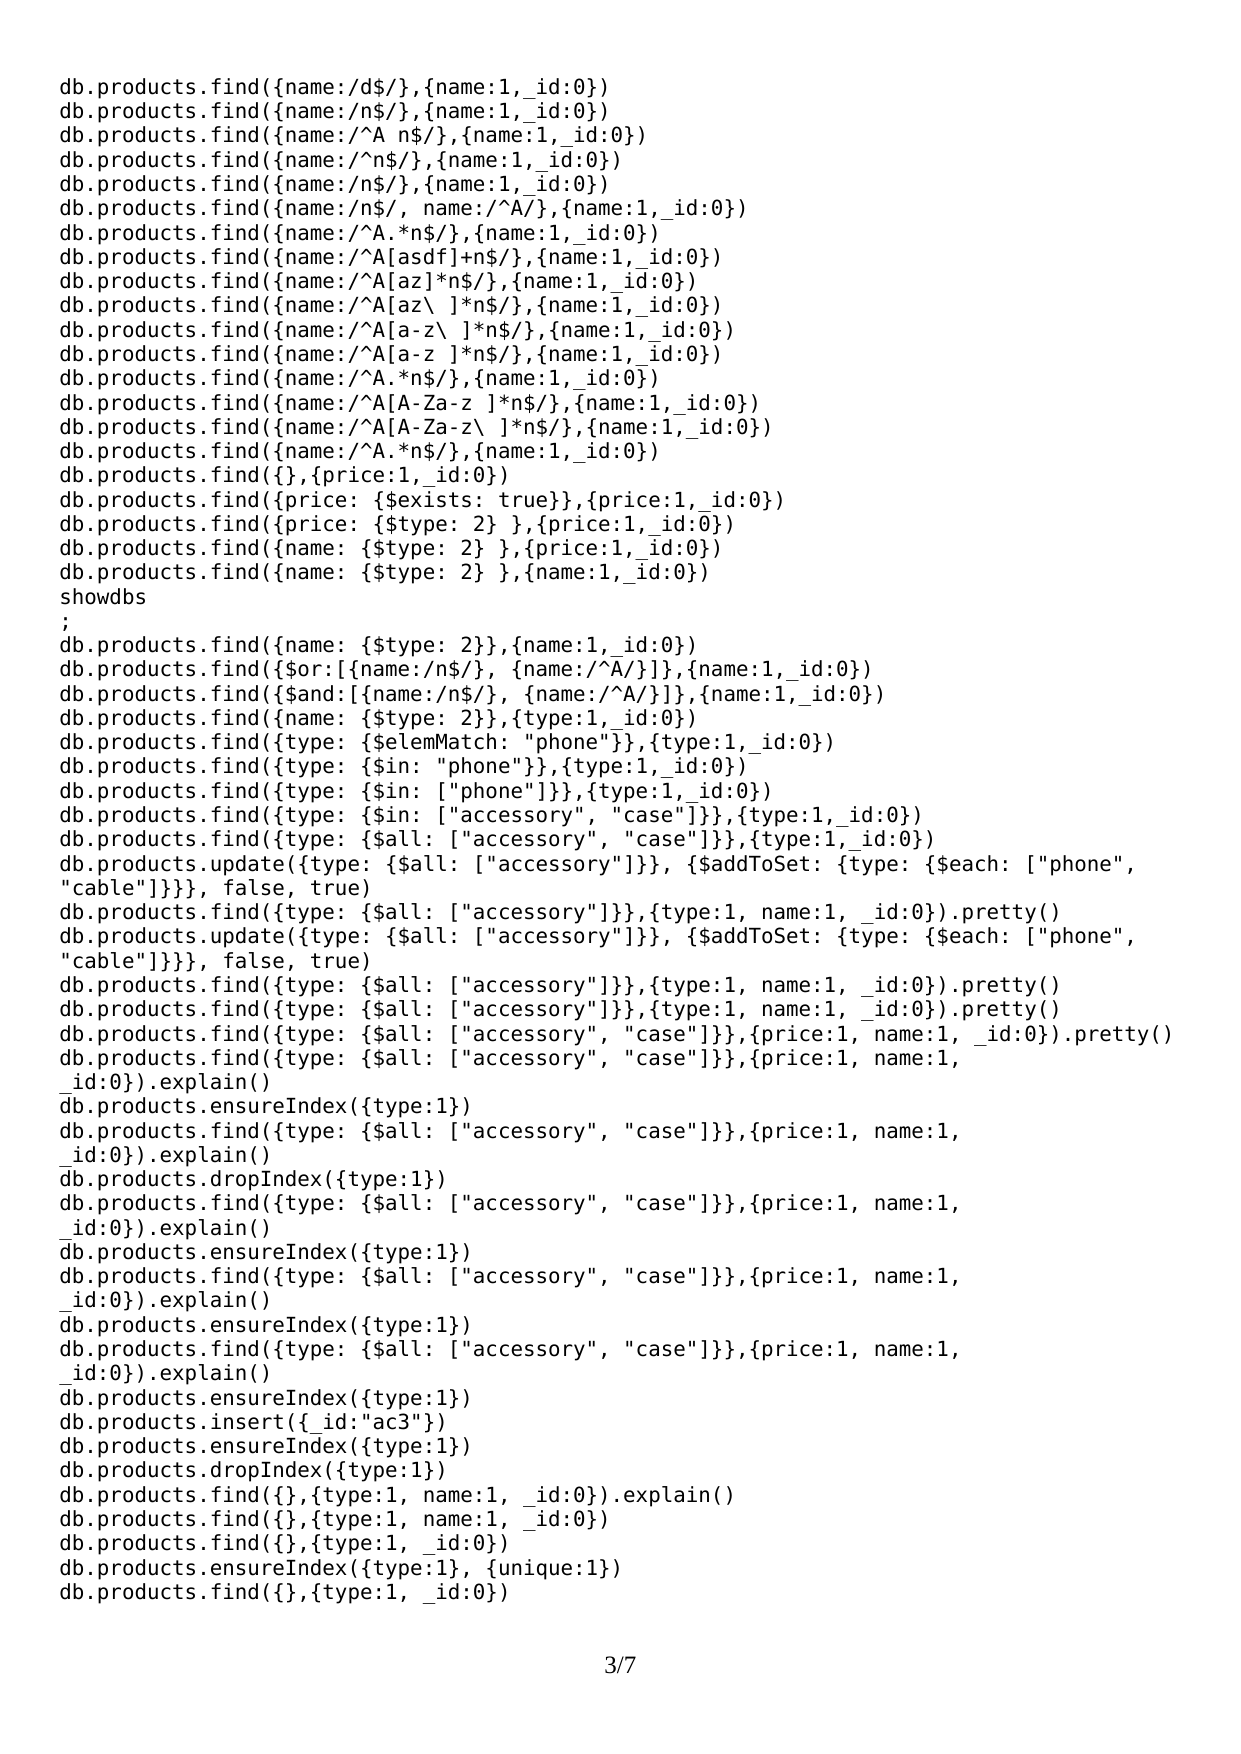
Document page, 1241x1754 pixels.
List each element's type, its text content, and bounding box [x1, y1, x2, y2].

text db.products.find({name:/d$/},{name:1,_id:0}) [59, 75, 1181, 99]
text db.products.find({type: {$all: ["accessory"]}},{type:1, name:1, _id:0}).pretty() [59, 973, 1181, 997]
text db.products.find({type: {$in: ["phone"]}},{type:1,_id:0}) [59, 779, 1181, 803]
text db.products.find({name: {$type: 2}},{type:1,_id:0}) [59, 706, 1181, 730]
text db.products.find({},{type:1, _id:0}) [59, 1580, 1181, 1604]
text db.products.find({name:/n$/},{name:1,_id:0}) [59, 99, 1181, 123]
text db.products.find({name: {$type: 2} },{name:1,_id:0}) [59, 560, 1181, 585]
text showdbs [59, 585, 1181, 609]
text db.products.find({type: {$in: ["accessory", "case"]}},{type:1,_id:0}) [59, 803, 1181, 827]
text db.products.find({type: {$elemMatch: "phone"}},{type:1,_id:0}) [59, 730, 1181, 754]
text db.products.find({name:/n$/, name:/^A/},{name:1,_id:0}) [59, 196, 1181, 221]
text db.products.find({name:/^A.*n$/},{name:1,_id:0}) [59, 366, 1181, 391]
text db.products.find({type: {$all: ["accessory", "case"]}},{price:1, name:1, _id:0}).explain() [59, 1264, 1181, 1313]
text db.products.ensureIndex({type:1}) [59, 1386, 1181, 1410]
text db.products.find({type: {$all: ["accessory", "case"]}},{type:1,_id:0}) [59, 827, 1181, 852]
text db.products.find({name: {$type: 2} },{price:1,_id:0}) [59, 536, 1181, 560]
text db.products.find({price: {$type: 2} },{price:1,_id:0}) [59, 512, 1181, 536]
text db.products.find({},{price:1,_id:0}) [59, 463, 1181, 488]
text db.products.ensureIndex({type:1}) [59, 1240, 1181, 1264]
text db.products.find({type: {$all: ["accessory", "case"]}},{price:1, name:1, _id:0}).pretty() [59, 1022, 1181, 1046]
text db.products.find({},{type:1, name:1, _id:0}).explain() [59, 1483, 1181, 1507]
text db.products.find({$or:[{name:/n$/}, {name:/^A/}]},{name:1,_id:0}) [59, 657, 1181, 682]
text db.products.find({name:/^A[asdf]+n$/},{name:1,_id:0}) [59, 245, 1181, 269]
text db.products.find({type: {$all: ["accessory", "case"]}},{price:1, name:1, _id:0}).explain() [59, 1046, 1181, 1094]
text db.products.dropIndex({type:1}) [59, 1458, 1181, 1483]
text db.products.find({type: {$in: "phone"}},{type:1,_id:0}) [59, 754, 1181, 779]
text db.products.find({name:/^n$/},{name:1,_id:0}) [59, 148, 1181, 172]
text db.products.find({type: {$all: ["accessory", "case"]}},{price:1, name:1, _id:0}).explain() [59, 1191, 1181, 1240]
text db.products.find({name:/n$/},{name:1,_id:0}) [59, 172, 1181, 196]
text db.products.find({name:/^A[a-z ]*n$/},{name:1,_id:0}) [59, 342, 1181, 366]
text db.products.update({type: {$all: ["accessory"]}}, {$addToSet: {type: {$each: ["phone", "cable"]}}}, false, true) [59, 924, 1181, 973]
text db.products.find({type: {$all: ["accessory", "case"]}},{price:1, name:1, _id:0}).explain() [59, 1337, 1181, 1386]
text db.products.find({name:/^A.*n$/},{name:1,_id:0}) [59, 439, 1181, 463]
text db.products.insert({_id:"ac3"}) [59, 1410, 1181, 1434]
text db.products.find({type: {$all: ["accessory"]}},{type:1, name:1, _id:0}).pretty() [59, 900, 1181, 924]
text db.products.find({name:/^A[A-Za-z ]*n$/},{name:1,_id:0}) [59, 391, 1181, 415]
text db.products.ensureIndex({type:1}) [59, 1434, 1181, 1458]
text db.products.find({},{type:1, _id:0}) [59, 1531, 1181, 1556]
text db.products.find({$and:[{name:/n$/}, {name:/^A/}]},{name:1,_id:0}) [59, 682, 1181, 706]
text db.products.update({type: {$all: ["accessory"]}}, {$addToSet: {type: {$each: ["phone", "cable"]}}}, false, true) [59, 852, 1181, 900]
text db.products.find({},{type:1, name:1, _id:0}) [59, 1507, 1181, 1531]
text db.products.find({name:/^A[A-Za-z\ ]*n$/},{name:1,_id:0}) [59, 415, 1181, 439]
text db.products.find({type: {$all: ["accessory", "case"]}},{price:1, name:1, _id:0}).explain() [59, 1119, 1181, 1167]
text db.products.find({name:/^A.*n$/},{name:1,_id:0}) [59, 221, 1181, 245]
text db.products.find({name:/^A[a-z\ ]*n$/},{name:1,_id:0}) [59, 318, 1181, 342]
text db.products.ensureIndex({type:1}) [59, 1094, 1181, 1119]
text db.products.dropIndex({type:1}) [59, 1167, 1181, 1191]
text ; [59, 609, 1181, 633]
text db.products.find({name:/^A[az\ ]*n$/},{name:1,_id:0}) [59, 293, 1181, 318]
text db.products.find({name: {$type: 2}},{name:1,_id:0}) [59, 633, 1181, 657]
text db.products.find({name:/^A[az]*n$/},{name:1,_id:0}) [59, 269, 1181, 293]
text db.products.ensureIndex({type:1}) [59, 1313, 1181, 1337]
text db.products.find({type: {$all: ["accessory"]}},{type:1, name:1, _id:0}).pretty() [59, 997, 1181, 1022]
text db.products.ensureIndex({type:1}, {unique:1}) [59, 1556, 1181, 1580]
text db.products.find({price: {$exists: true}},{price:1,_id:0}) [59, 488, 1181, 512]
text db.products.find({name:/^A n$/},{name:1,_id:0}) [59, 123, 1181, 148]
